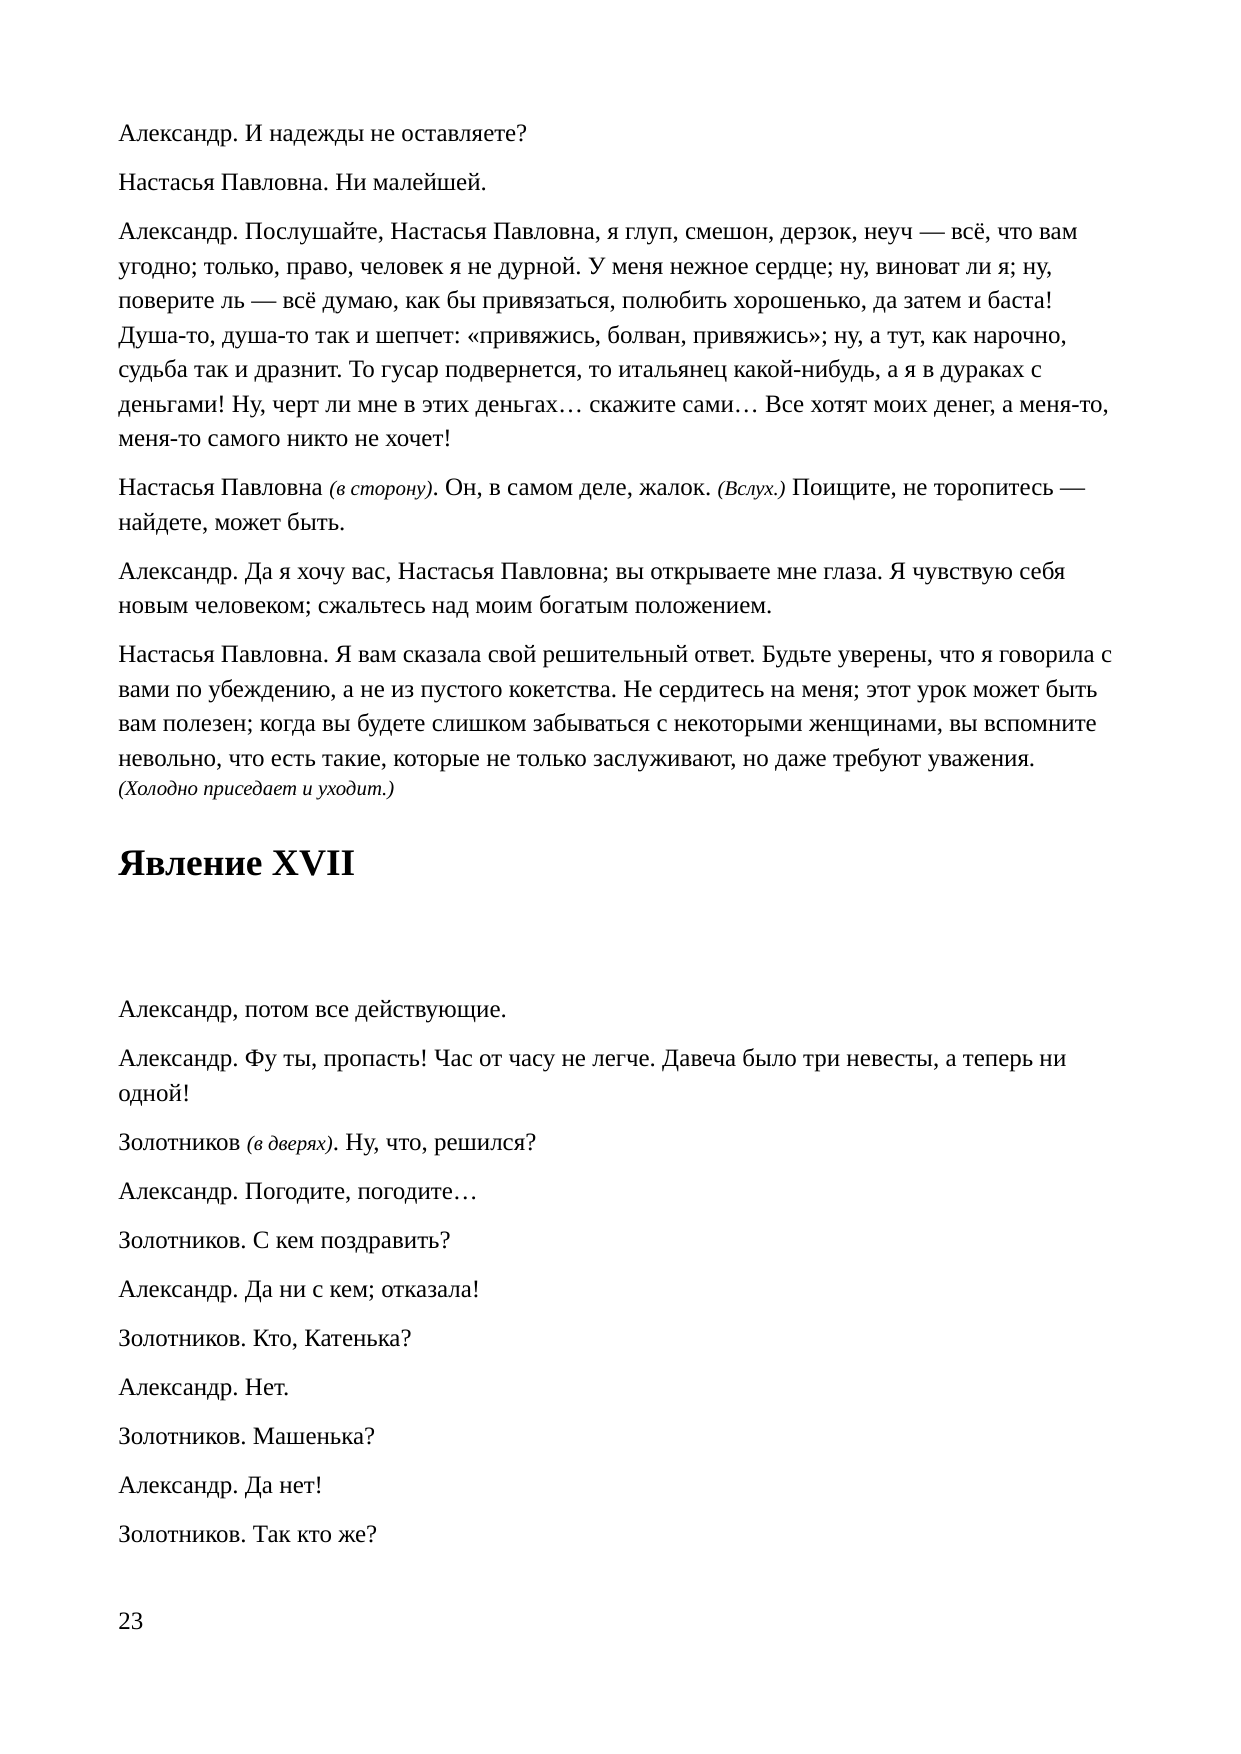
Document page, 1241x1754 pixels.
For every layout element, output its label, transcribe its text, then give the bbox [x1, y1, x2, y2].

text Александр, потом все действующие. [118, 994, 1122, 1023]
text Настасья Павловна. Ни малейшей. [118, 167, 1122, 196]
text Александр. Фу ты, пропасть! Час от часу не легче. Давеча было три невесты, а теперь ни одной! [118, 1043, 1122, 1107]
text Золотников (в дверях). Ну, что, решился? [118, 1127, 1122, 1156]
text Александр. Нет. [118, 1372, 1122, 1401]
text Александр. Да я хочу вас, Настасья Павловна; вы открываете мне глаза. Я чувствую себя новым человеком; сжальтесь над моим богатым положением. [118, 556, 1122, 619]
text Золотников. С кем поздравить? [118, 1225, 1122, 1254]
text Александр. Да ни с кем; отказала! [118, 1274, 1122, 1303]
text Настасья Павловна. Я вам сказала свой решительный ответ. Будьте уверены, что я говорила с вами по убеждению, а не из пустого кокетства. Не сердитесь на меня; этот урок может быть вам полезен; когда вы будете слишком забываться с некоторыми женщинами, вы вспомните невольно, что есть такие, которые не только заслуживают, но даже требуют уважения. (Холодно приседает и уходит.) [118, 639, 1122, 800]
text Золотников. Так кто же? [118, 1519, 1122, 1548]
subtitle Явление XVII [118, 841, 1122, 884]
text Александр. Погодите, погодите… [118, 1176, 1122, 1205]
text Александр. Да нет! [118, 1470, 1122, 1499]
text Настасья Павловна (в сторону). Он, в самом деле, жалок. (Вслух.) Поищите, не торопитесь — найдете, может быть. [118, 472, 1122, 535]
text Золотников. Машенька? [118, 1421, 1122, 1450]
text Александр. Послушайте, Настасья Павловна, я глуп, смешон, дерзок, неуч — всё, что вам угодно; только, право, человек я не дурной. У меня нежное сердце; ну, виноват ли я; ну, поверите ль — всё думаю, как бы привязаться, полюбить хорошенько, да затем и баста! Душа-то, душа-то так и шепчет: «привяжись, болван, привяжись»; ну, а тут, как нарочно, судьба так и дразнит. То гусар подвернется, то итальянец какой-нибудь, а я в дураках с деньгами! Ну, черт ли мне в этих деньгах… скажите сами… Все хотят моих денег, а меня-то, меня-то самого никто не хочет! [118, 216, 1122, 452]
text Золотников. Кто, Катенька? [118, 1323, 1122, 1352]
text Александр. И надежды не оставляете? [118, 118, 1122, 147]
